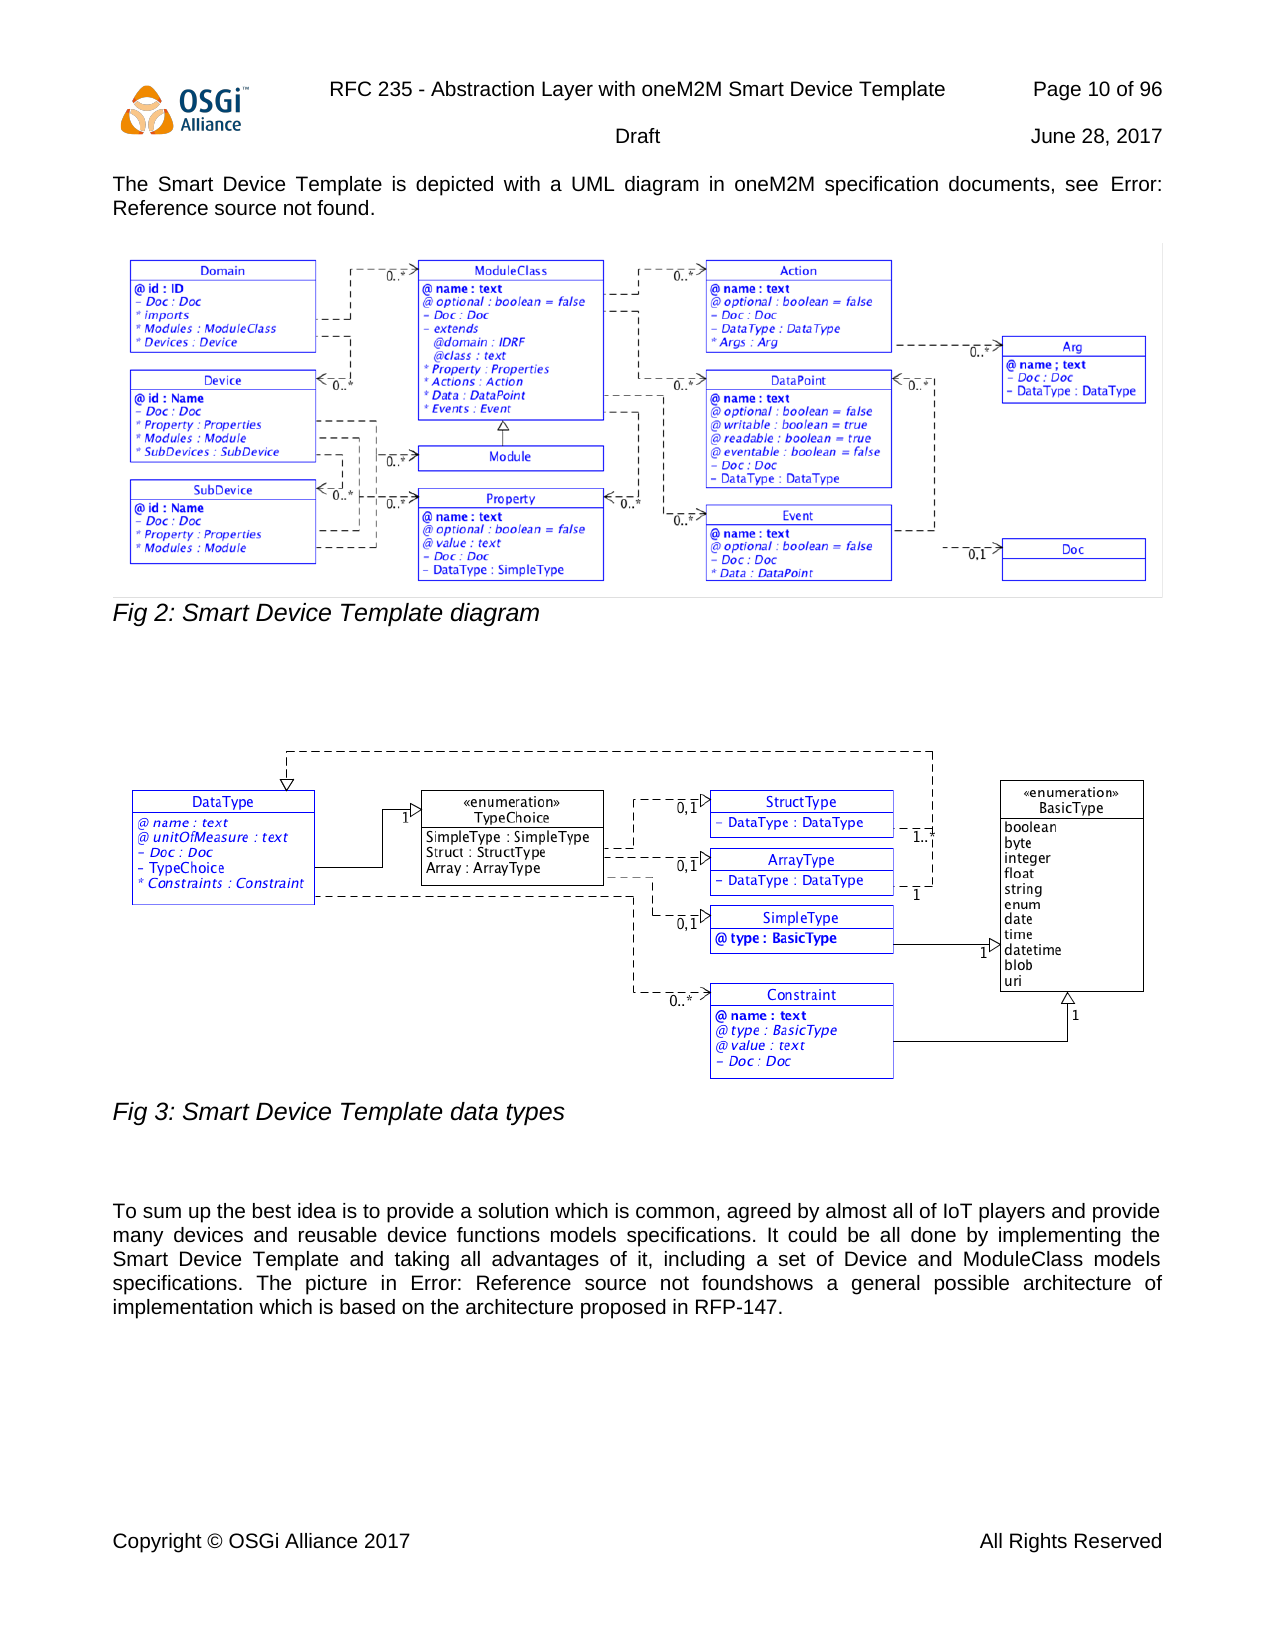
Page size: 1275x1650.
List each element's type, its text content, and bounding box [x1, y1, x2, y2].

text The Smart Device Template is depicted with a UML diagram in oneM2M specification documents, see Error: Reference source not found. [112, 171, 1162, 219]
picture [112, 712, 1163, 1098]
text Fig 3: Smart Device Template data types [112, 1098, 1162, 1126]
picture [113, 78, 257, 142]
picture [112, 242, 1163, 598]
text To sum up the best idea is to provide a solution which is common, agreed by almost all of IoT players and provide many devices and reusable device functions models specifications. It could be all done by implementing the Smart Device Template and taking all advantages of it, including a set of Device and ModuleClass models specifications. The picture in Error: Reference source not foundshows a general possible architecture of implementation which is based on the architecture proposed in RFP-147. [112, 1199, 1162, 1319]
text Fig 2: Smart Device Template diagram [112, 598, 1162, 627]
